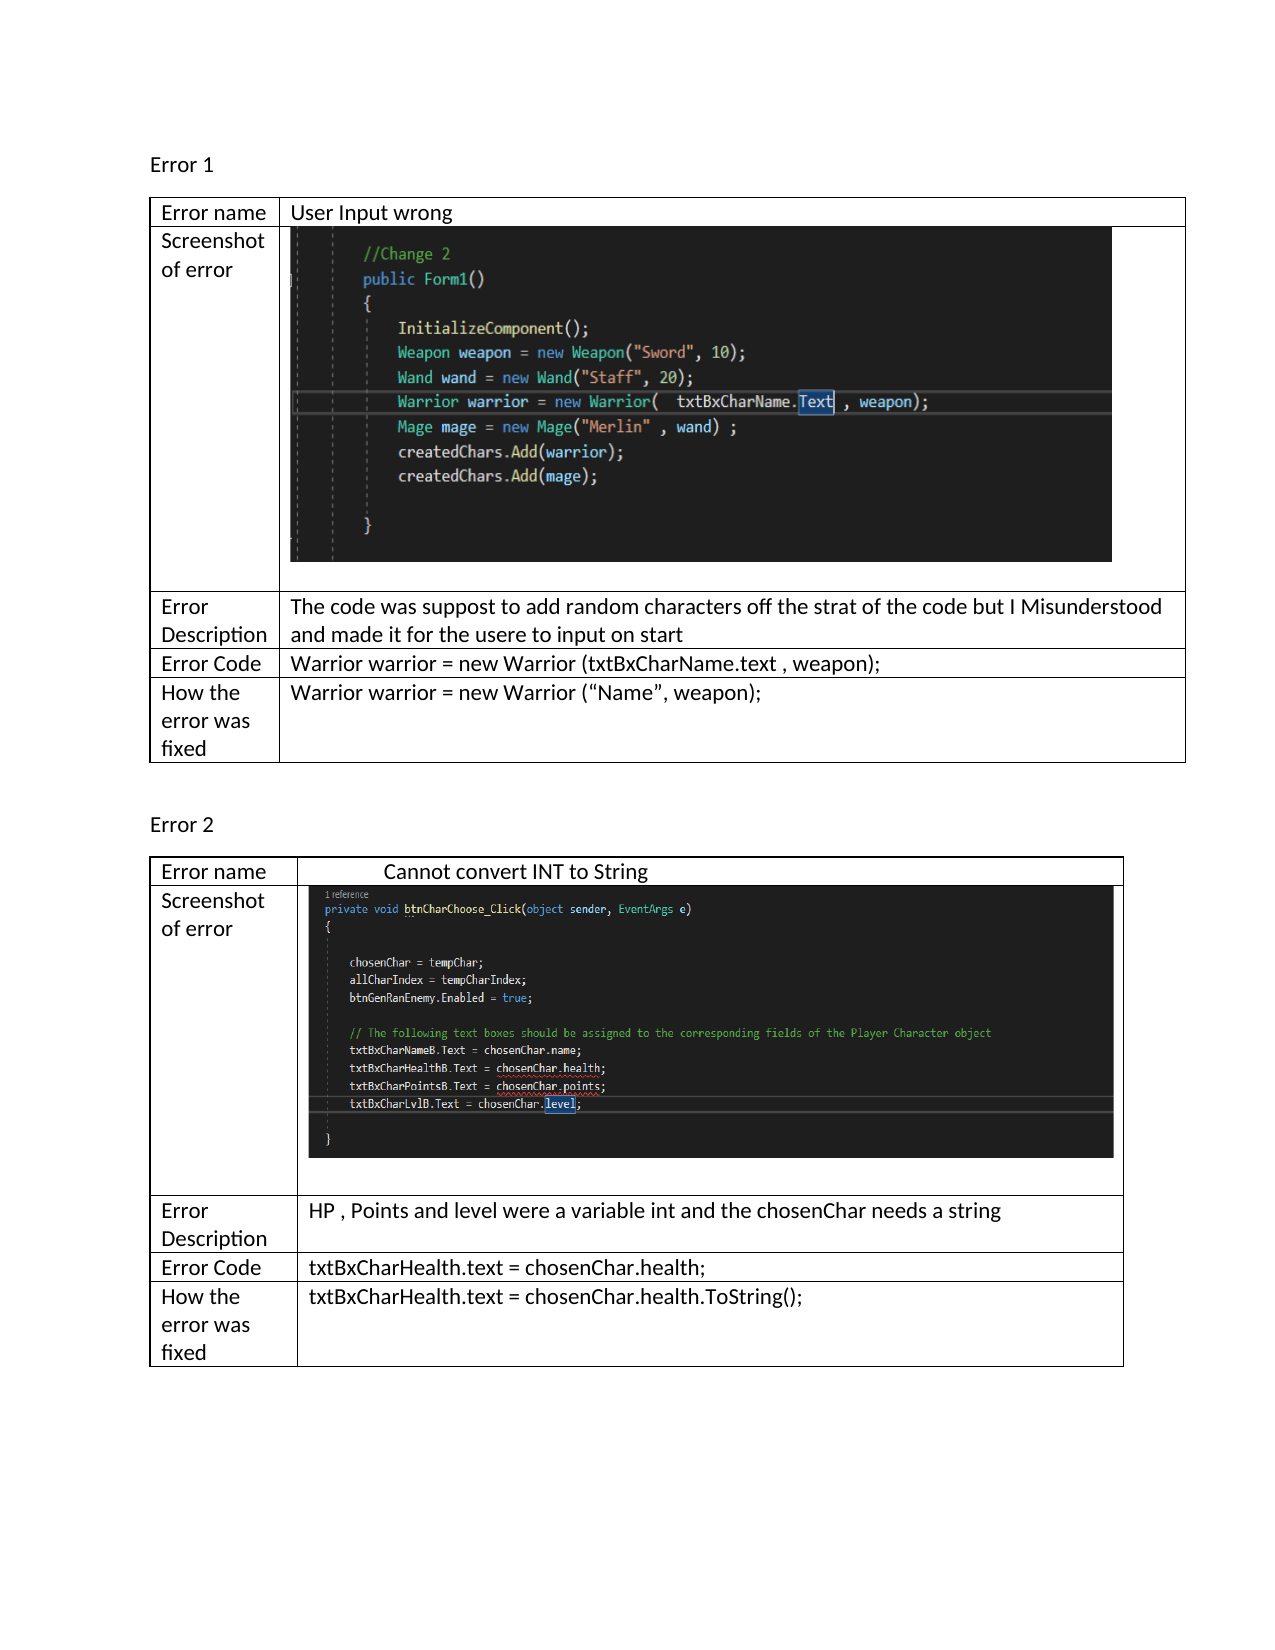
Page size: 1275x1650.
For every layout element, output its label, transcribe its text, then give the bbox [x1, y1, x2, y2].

table_cell Error Description [151, 1196, 297, 1252]
text Error 1 [150, 150, 1125, 178]
table_cell HP , Points and level were a variable int and the chosenChar needs a string [298, 1196, 1123, 1252]
table_cell Warrior warrior = new Warrior (txtBxCharName.text , weapon); [280, 649, 1185, 677]
table_cell [280, 227, 1185, 591]
table_cell Error Code [151, 1253, 297, 1281]
table_cell Warrior warrior = new Warrior (“Name”, weapon); [280, 678, 1185, 762]
table_cell Screenshot of error [151, 227, 279, 591]
table_cell How the error was fixed [151, 678, 279, 762]
table_cell Error Description [151, 592, 279, 648]
table_cell How the error was fixed [151, 1282, 297, 1366]
table_header User Input wrong [280, 198, 1185, 226]
table_cell Error Code [151, 649, 279, 677]
table_header Error name [151, 198, 279, 226]
table_header Error name [151, 858, 297, 885]
table_header Cannot convert INT to String [298, 858, 1123, 885]
table_cell Screenshot of error [151, 886, 297, 1195]
table_cell [298, 886, 1123, 1195]
table_cell txtBxCharHealth.text = chosenChar.health.ToString(); [298, 1282, 1123, 1366]
table_cell txtBxCharHealth.text = chosenChar.health; [298, 1253, 1123, 1281]
table_cell The code was suppost to add random characters off the strat of the code but I Misunderstood and made it for the usere to input on start [280, 592, 1185, 648]
text Error 2 [150, 810, 1125, 838]
